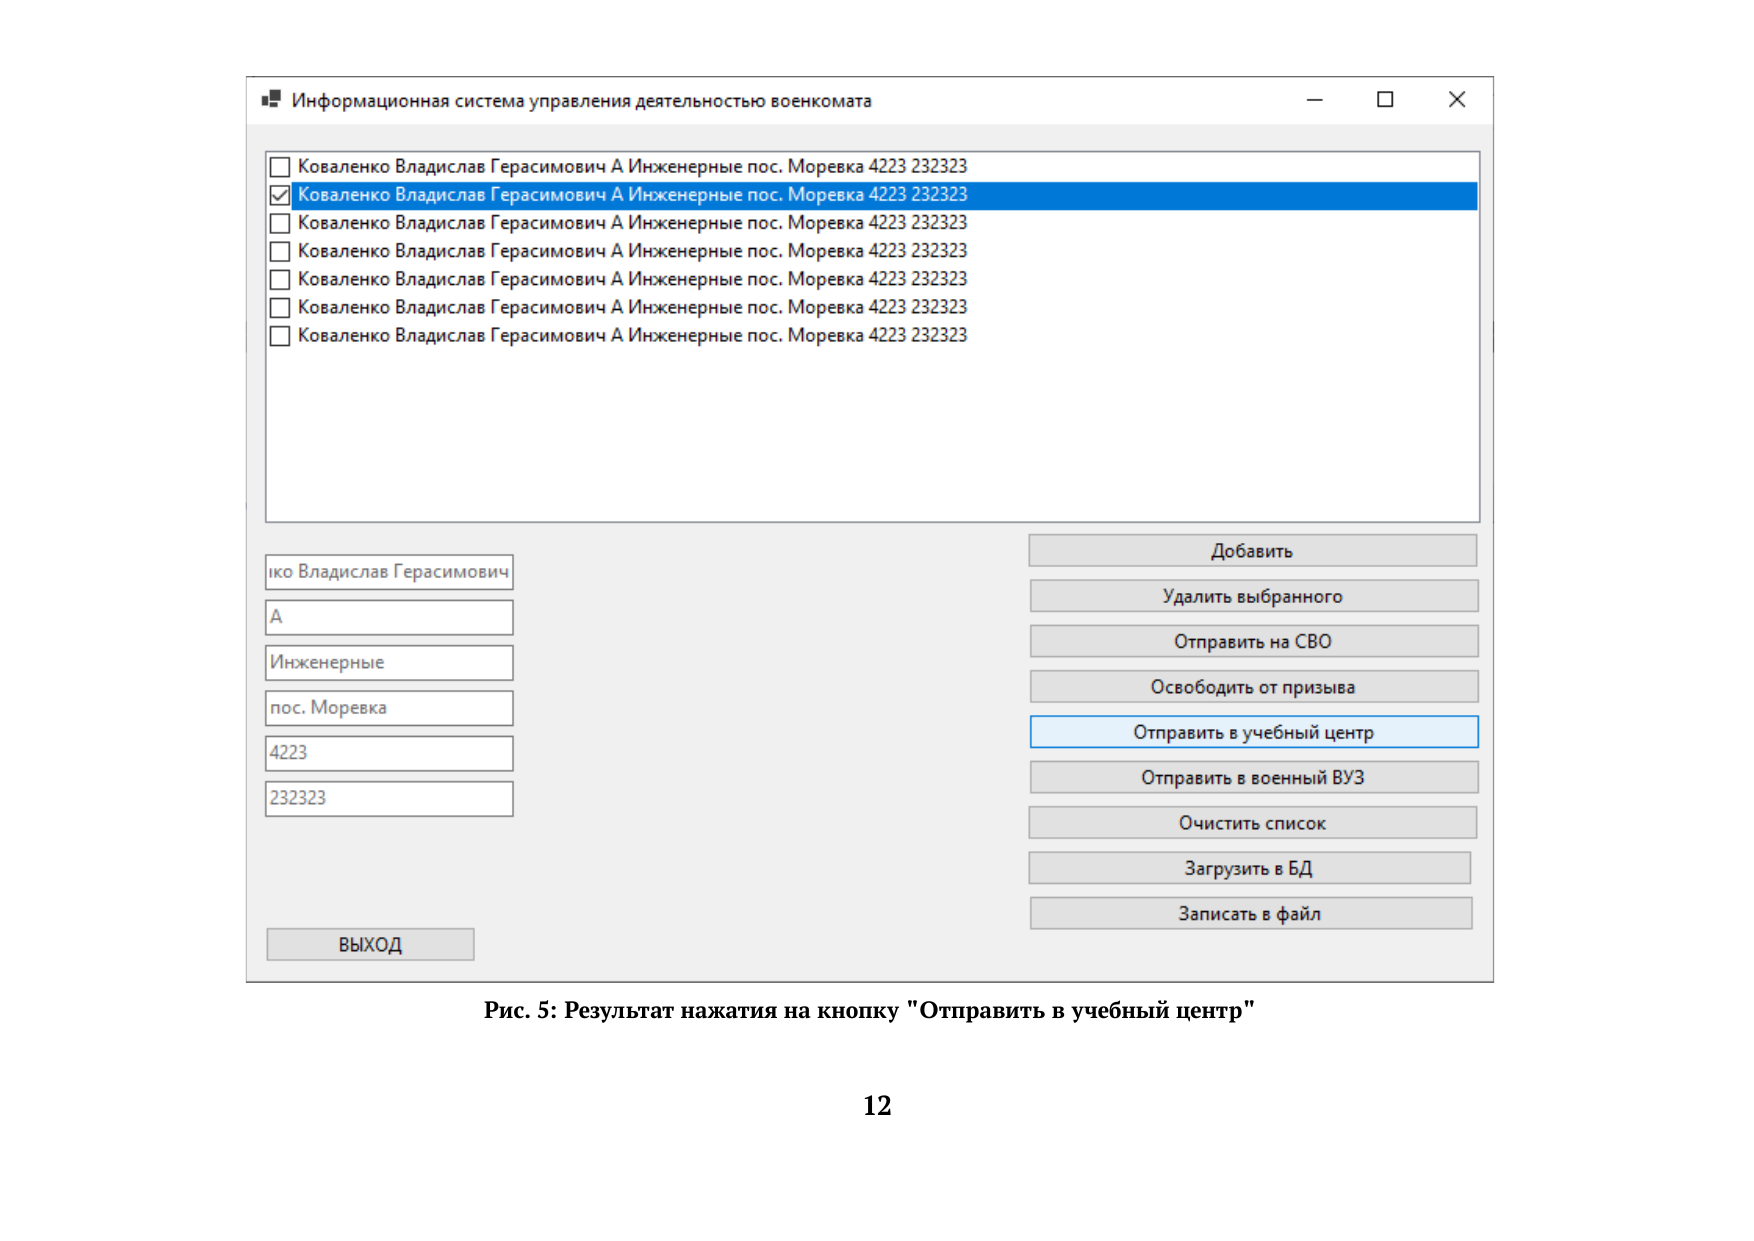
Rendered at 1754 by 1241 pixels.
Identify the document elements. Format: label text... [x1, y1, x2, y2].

text Рис. 5: Результат нажатия на кнопку "Отправить в учебный центр" [246, 983, 1494, 1024]
picture [245, 76, 1495, 983]
